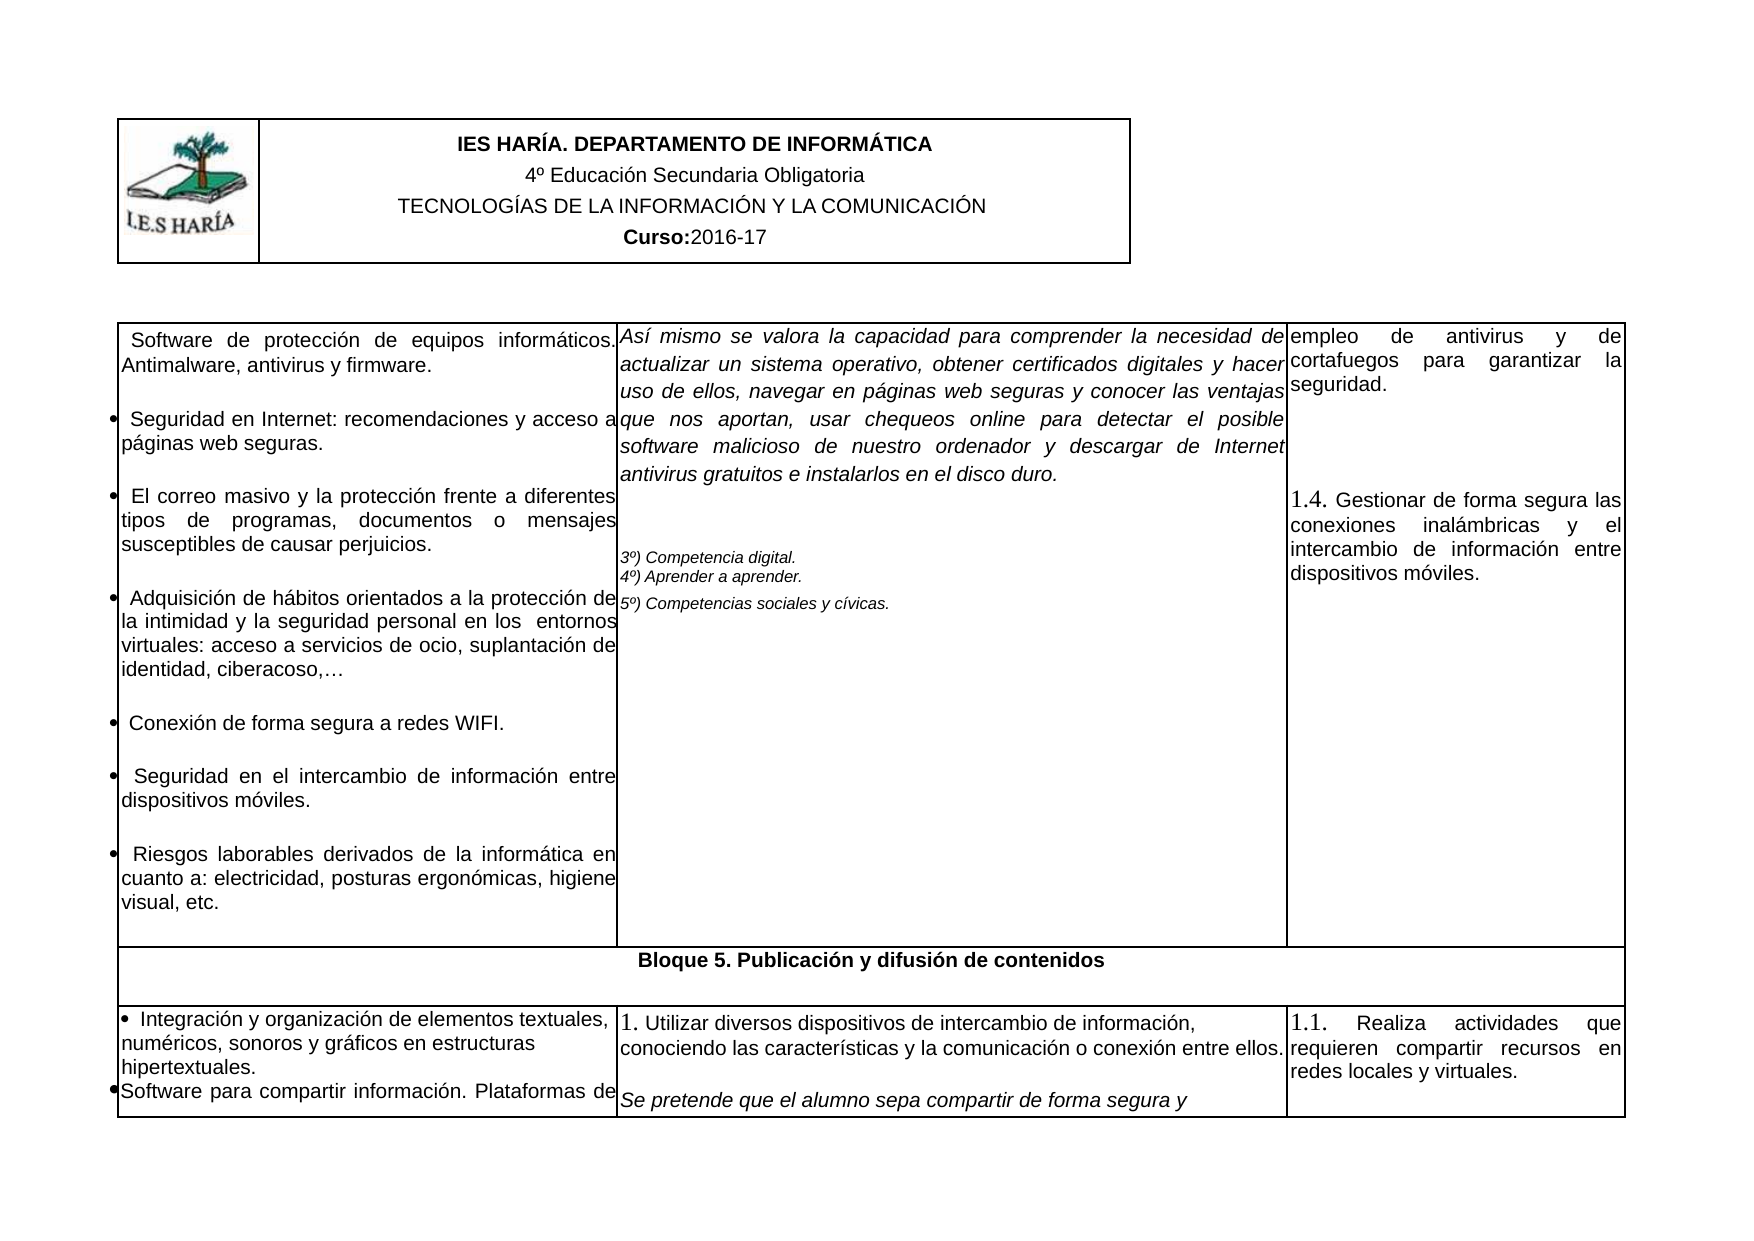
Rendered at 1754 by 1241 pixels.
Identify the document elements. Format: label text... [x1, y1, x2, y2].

table_cell [1629, 322, 1636, 946]
table_cell [1629, 1005, 1636, 1116]
table_cell · Seguridad activa: uso de contraseñas seguras, encriptación de datos y uso de software de seguridad. · Seguridad pasiva: dispositivos físicos de protección, elaboración de copias de seguridad y particiones del disco duro. · Riesgos en el uso de equipos informáticos en red: protocolos seguros, recursos compartidos, creación de usuarios y grupos y asignación de permisos. · Actualizaciones del sistema operativo. · Tipos de malware. Software de protección de equipos informáticos. Antimalware, antivirus y firmware. · Seguridad en Internet: recomendaciones y acceso a páginas web seguras. · El correo masivo y la protección frente a diferentes tipos de programas, documentos o mensajes susceptibles de causar perjuicios. · Adquisición de hábitos orientados a la protección de la intimidad y la seguridad personal en los entornos virtuales: acceso a servicios de ocio, suplantación de identidad, ciberacoso,… · Conexión de forma segura a redes WIFI. · Seguridad en el intercambio de información entre dispositivos móviles. · Riesgos laborables derivados de la informática en cuanto a: electricidad, posturas ergonómicas, higiene visual, etc. [119, 324, 616, 946]
table_cell 1. Utilizar diversos dispositivos de intercambio de información, conociendo las características y la comunicación o conexión entre ellos. Se pretende que el alumno sepa compartir de forma segura y [618, 1007, 1286, 1116]
table_cell 1.1. Realiza actividades que requieren compartir recursos en redes locales y virtuales. [1288, 1007, 1624, 1116]
table_cell Bloque 5. Publicación y difusión de contenidos [119, 948, 1624, 1004]
table_cell Así mismo se valora la capacidad para comprender la necesidad de actualizar un sistema operativo, obtener certificados digitales y hacer uso de ellos, navegar en páginas web seguras y conocer las ventajas que nos aportan, usar chequeos online para detectar el posible software malicioso de nuestro ordenador y descargar de Internet antivirus gratuitos e instalarlos en el disco duro. 3º) Competencia digital. 4º) Aprender a aprender. 5º) Competencias sociales y cívicas. [618, 324, 1286, 946]
picture [123, 126, 254, 235]
table_cell · Integración y organización de elementos textuales, numéricos, sonoros y gráficos en estructuras hipertextuales. ·Software para compartir información. Plataformas de trabajo colaborativo en la nube. ·Creación de páginas web. Introducción al lenguaje HTML y editores de páginas web. ·Diseño y elaboración de espacios web para la publicación de contenidos con elementos textuales, gráficos y multimedia en la web (blogs, wikis, …) ·Protocolos de publicación y estándares de accesibilidad en el diseño de páginas web. · Aplicaciones para dispositivos móviles. Herramientas de desarrollo y utilidades básicas. [119, 1007, 616, 1116]
table_cell empleo de antivirus y de cortafuegos para garantizar la seguridad. 1.4. Gestionar de forma segura las conexiones inalámbricas y el intercambio de información entre dispositivos móviles. [1288, 324, 1624, 946]
table_cell [1629, 946, 1636, 1004]
